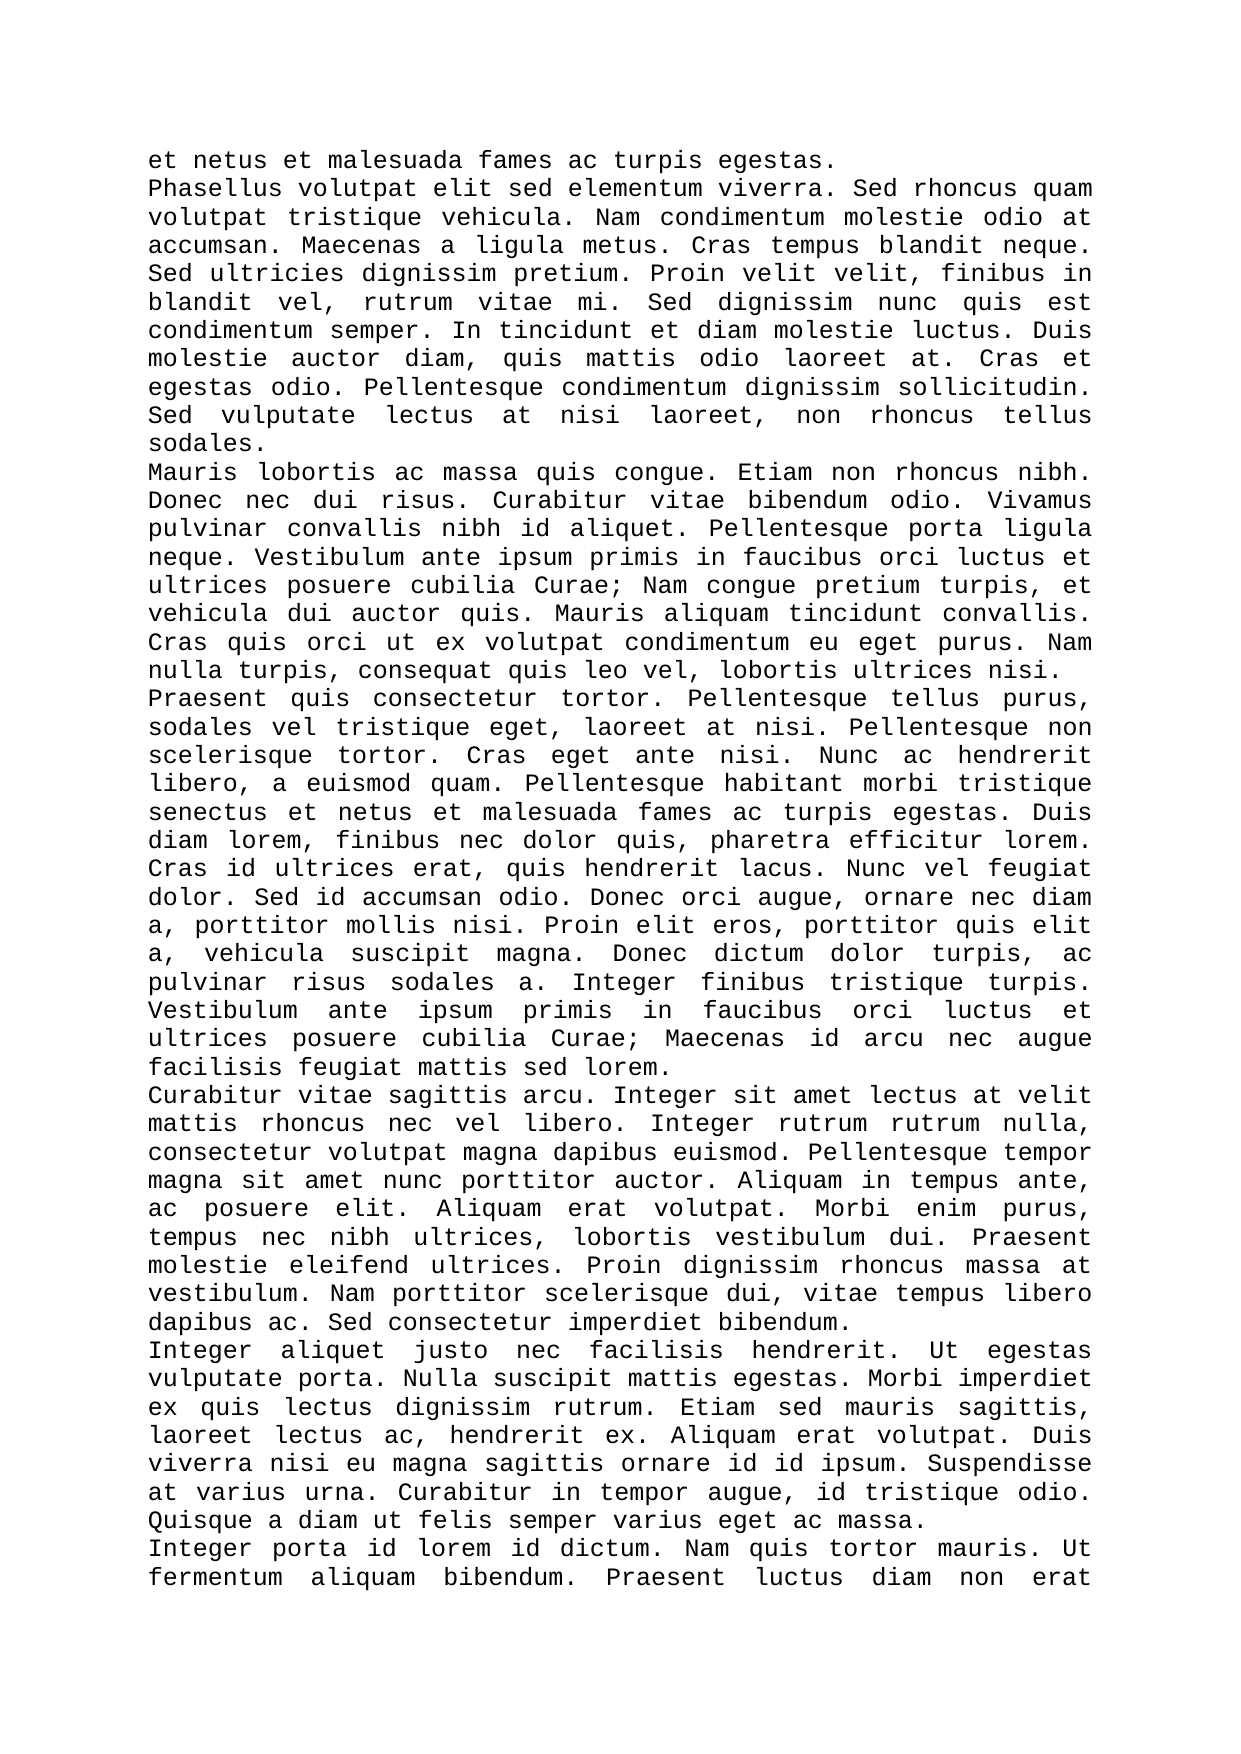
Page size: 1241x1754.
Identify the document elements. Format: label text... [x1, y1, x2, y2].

text Integer aliquet justo nec facilisis hendrerit. Ut egestas vulputate porta. Nulla suscipit mattis egestas. Morbi imperdiet ex quis lectus dignissim rutrum. Etiam sed mauris sagittis, laoreet lectus ac, hendrerit ex. Aliquam erat volutpat. Duis viverra nisi eu magna sagittis ornare id id ipsum. Suspendisse at varius urna. Curabitur in tempor augue, id tristique odio. Quisque a diam ut felis semper varius eget ac massa. [148, 1338, 1093, 1536]
text Mauris lobortis ac massa quis congue. Etiam non rhoncus nibh. Donec nec dui risus. Curabitur vitae bibendum odio. Vivamus pulvinar convallis nibh id aliquet. Pellentesque porta ligula neque. Vestibulum ante ipsum primis in faucibus orci luctus et ultrices posuere cubilia Curae; Nam congue pretium turpis, et vehicula dui auctor quis. Mauris aliquam tincidunt convallis. Cras quis orci ut ex volutpat condimentum eu eget purus. Nam nulla turpis, consequat quis leo vel, lobortis ultrices nisi. [148, 459, 1093, 686]
text et netus et malesuada fames ac turpis egestas. [148, 148, 1093, 176]
text Integer porta id lorem id dictum. Nam quis tortor mauris. Ut fermentum aliquam bibendum. Praesent luctus diam non erat [148, 1536, 1093, 1593]
text Phasellus volutpat elit sed elementum viverra. Sed rhoncus quam volutpat tristique vehicula. Nam condimentum molestie odio at accumsan. Maecenas a ligula metus. Cras tempus blandit neque. Sed ultricies dignissim pretium. Proin velit velit, finibus in blandit vel, rutrum vitae mi. Sed dignissim nunc quis est condimentum semper. In tincidunt et diam molestie luctus. Duis molestie auctor diam, quis mattis odio laoreet at. Cras et egestas odio. Pellentesque condimentum dignissim sollicitudin. Sed vulputate lectus at nisi laoreet, non rhoncus tellus sodales. [148, 176, 1093, 459]
text Praesent quis consectetur tortor. Pellentesque tellus purus, sodales vel tristique eget, laoreet at nisi. Pellentesque non scelerisque tortor. Cras eget ante nisi. Nunc ac hendrerit libero, a euismod quam. Pellentesque habitant morbi tristique senectus et netus et malesuada fames ac turpis egestas. Duis diam lorem, finibus nec dolor quis, pharetra efficitur lorem. Cras id ultrices erat, quis hendrerit lacus. Nunc vel feugiat dolor. Sed id accumsan odio. Donec orci augue, ornare nec diam a, porttitor mollis nisi. Proin elit eros, porttitor quis elit a, vehicula suscipit magna. Donec dictum dolor turpis, ac pulvinar risus sodales a. Integer finibus tristique turpis. Vestibulum ante ipsum primis in faucibus orci luctus et ultrices posuere cubilia Curae; Maecenas id arcu nec augue facilisis feugiat mattis sed lorem. [148, 686, 1093, 1083]
text Curabitur vitae sagittis arcu. Integer sit amet lectus at velit mattis rhoncus nec vel libero. Integer rutrum rutrum nulla, consectetur volutpat magna dapibus euismod. Pellentesque tempor magna sit amet nunc porttitor auctor. Aliquam in tempus ante, ac posuere elit. Aliquam erat volutpat. Morbi enim purus, tempus nec nibh ultrices, lobortis vestibulum dui. Praesent molestie eleifend ultrices. Proin dignissim rhoncus massa at vestibulum. Nam porttitor scelerisque dui, vitae tempus libero dapibus ac. Sed consectetur imperdiet bibendum. [148, 1083, 1093, 1338]
